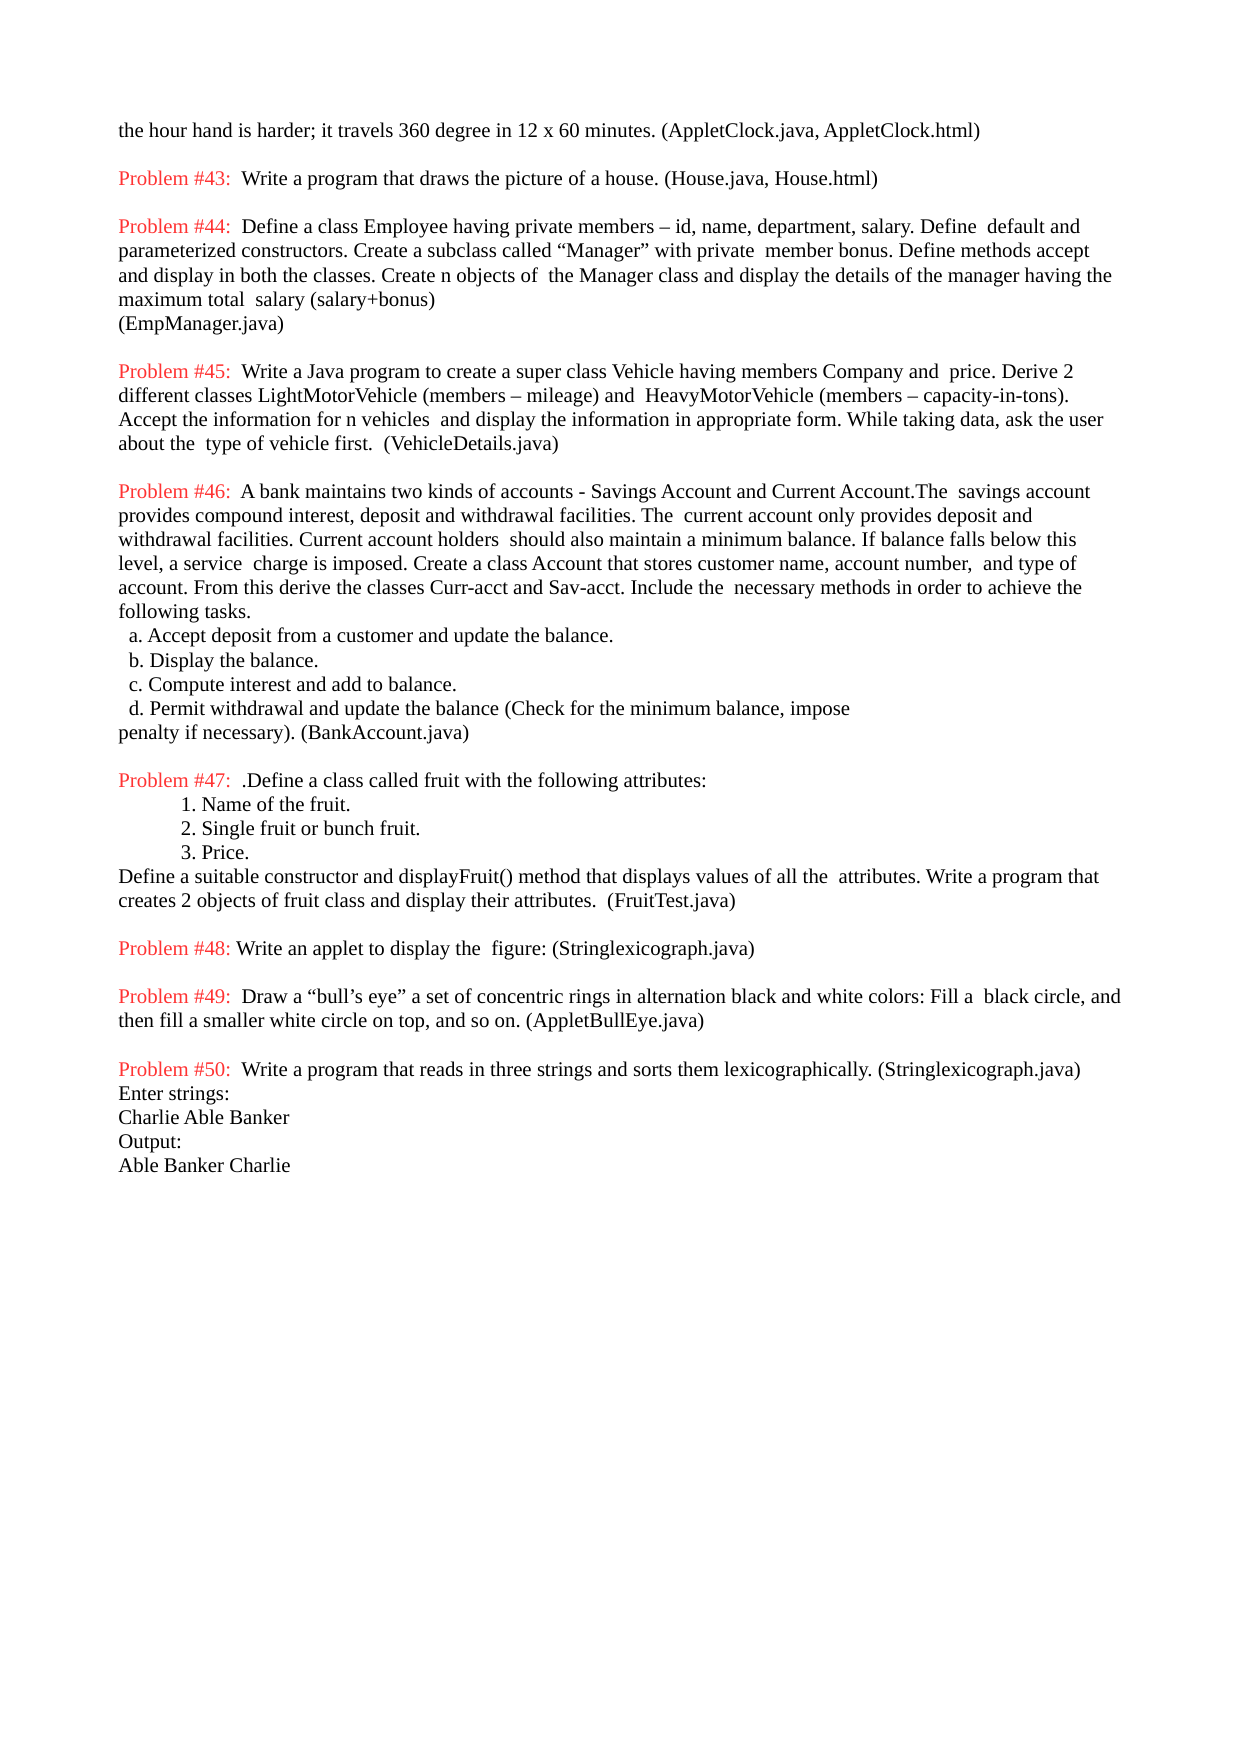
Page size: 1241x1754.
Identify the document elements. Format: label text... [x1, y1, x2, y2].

text c. Compute interest and add to balance. [118, 672, 1122, 696]
text 3. Price. [118, 840, 1122, 864]
text Define a suitable constructor and displayFruit() method that displays values of all the attributes. Write a program that creates 2 objects of fruit class and display their attributes. (FruitTest.java) [118, 864, 1122, 912]
text Output: [118, 1129, 1122, 1153]
text Problem #47: .Define a class called fruit with the following attributes: [118, 768, 1122, 792]
text Problem #44: Define a class Employee having private members – id, name, department, salary. Define default and parameterized constructors. Create a subclass called “Manager” with private member bonus. Define methods accept and display in both the classes. Create n objects of the Manager class and display the details of the manager having the maximum total salary (salary+bonus) [118, 214, 1122, 311]
text Charlie Able Banker [118, 1105, 1122, 1129]
text Problem #50: Write a program that reads in three strings and sorts them lexicographically. (Stringlexicograph.java) [118, 1057, 1122, 1081]
text Enter strings: [118, 1081, 1122, 1105]
text a. Accept deposit from a customer and update the balance. [118, 623, 1122, 647]
text penalty if necessary). (BankAccount.java) [118, 720, 1122, 744]
text Problem #46: A bank maintains two kinds of accounts - Savings Account and Current Account.The savings account provides compound interest, deposit and withdrawal facilities. The current account only provides deposit and withdrawal facilities. Current account holders should also maintain a minimum balance. If balance falls below this level, a service charge is imposed. Create a class Account that stores customer name, account number, and type of account. From this derive the classes Curr-acct and Sav-acct. Include the necessary methods in order to achieve the following tasks. [118, 479, 1122, 623]
text d. Permit withdrawal and update the balance (Check for the minimum balance, impose [118, 696, 1122, 720]
text Problem #45: Write a Java program to create a super class Vehicle having members Company and price. Derive 2 different classes LightMotorVehicle (members – mileage) and HeavyMotorVehicle (members – capacity-in-tons). Accept the information for n vehicles and display the information in appropriate form. While taking data, ask the user about the type of vehicle first. (VehicleDetails.java) [118, 359, 1122, 455]
text Problem #43: Write a program that draws the picture of a house. (House.java, House.html) [118, 166, 1122, 190]
text Problem #48: Write an applet to display the figure: (Stringlexicograph.java) [118, 936, 1122, 960]
text 2. Single fruit or bunch fruit. [118, 816, 1122, 840]
text the hour hand is harder; it travels 360 degree in 12 x 60 minutes. (AppletClock.java, AppletClock.html) [118, 118, 1122, 142]
text (EmpManager.java) [118, 311, 1122, 335]
text Problem #49: Draw a “bull’s eye” a set of concentric rings in alternation black and white colors: Fill a black circle, and then fill a smaller white circle on top, and so on. (AppletBullEye.java) [118, 984, 1122, 1032]
text b. Display the balance. [118, 647, 1122, 672]
text Able Banker Charlie [118, 1153, 1122, 1177]
text 1. Name of the fruit. [118, 792, 1122, 816]
